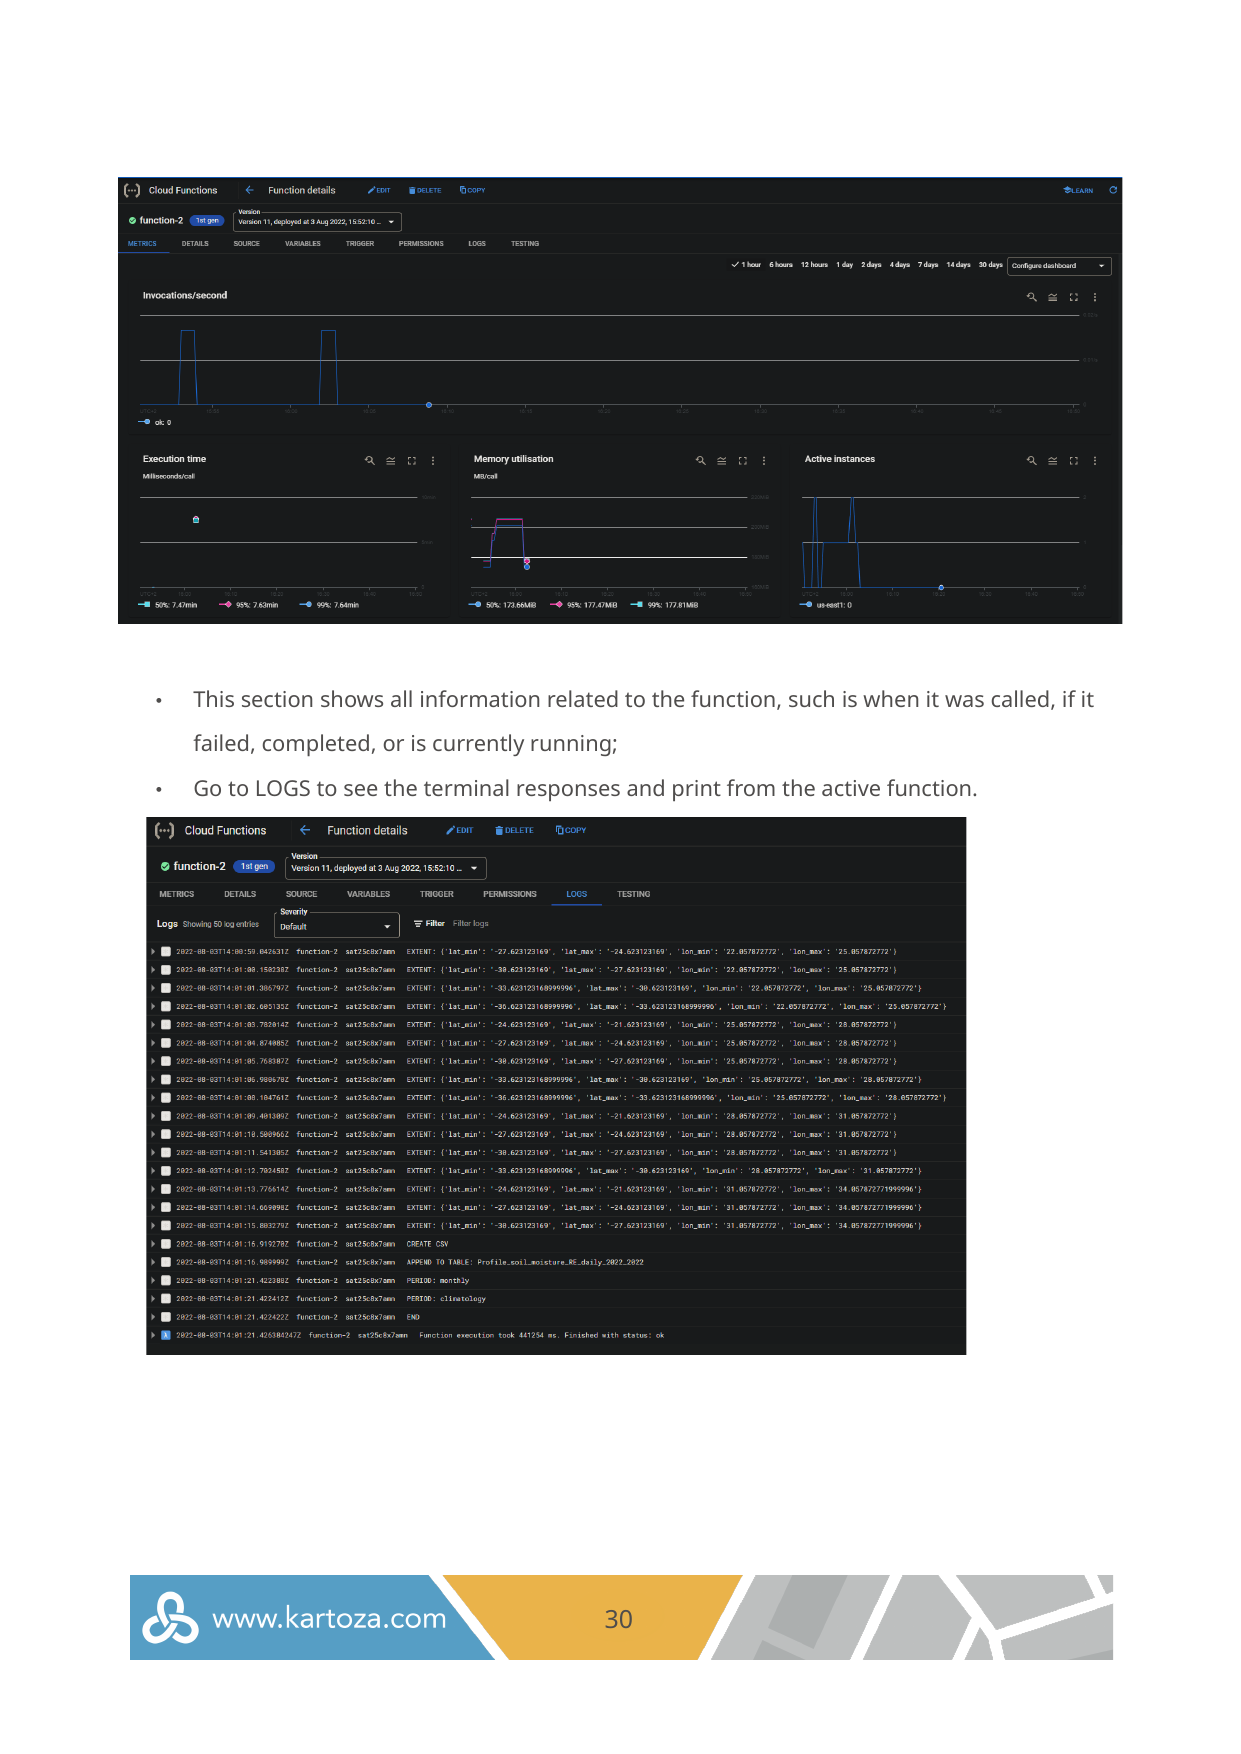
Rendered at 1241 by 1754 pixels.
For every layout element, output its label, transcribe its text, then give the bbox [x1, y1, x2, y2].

picture [130, 1575, 1114, 1660]
picture [118, 177, 1123, 624]
picture [146, 817, 967, 1355]
list This section shows all information related to the function, such is when it was called, if it failed, completed, or is currently running; [156, 683, 1122, 758]
list Go to LOGS to see the terminal responses and print from the active function. [156, 773, 1122, 803]
